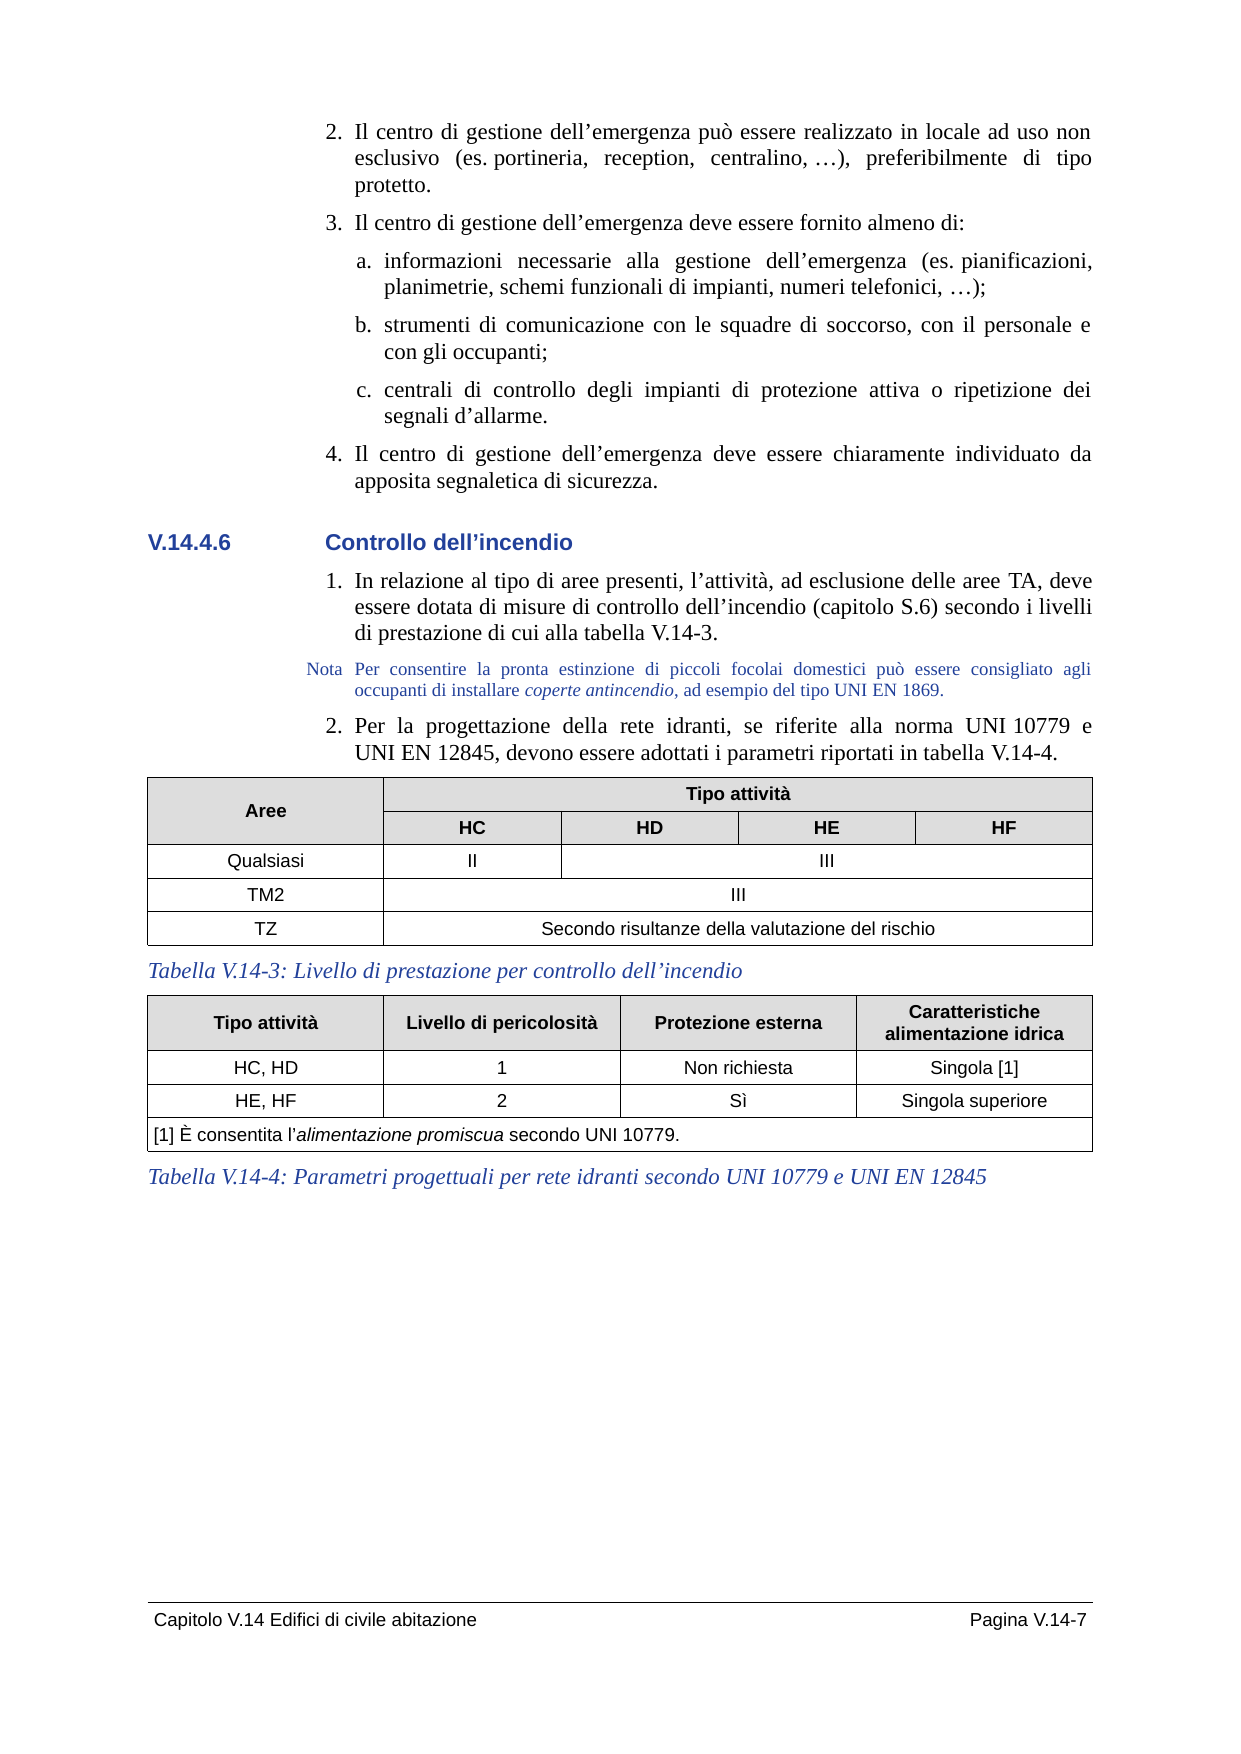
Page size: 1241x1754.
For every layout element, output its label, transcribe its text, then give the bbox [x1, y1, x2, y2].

table_cell 1 [384, 1051, 620, 1084]
list strumenti di comunicazione con le squadre di soccorso, con il personale e con gli occupanti; [372, 312, 1093, 364]
table_cell [1] È consentita l’alimentazione promiscua secondo UNI 10779. [148, 1118, 1092, 1151]
table_cell Qualsiasi [148, 845, 383, 878]
table_cell HC, HD [148, 1051, 383, 1084]
table_cell TZ [148, 912, 383, 945]
list informazioni necessarie alla gestione dell’emergenza (es. pianificazioni, planimetrie, schemi funzionali di impianti, numeri telefonici, …); [372, 247, 1093, 300]
table_cell HD [562, 812, 738, 844]
list In relazione al tipo di aree presenti, l’attività, ad esclusione delle aree TA, deve essere dotata di misure di controllo dell’incendio (capitolo S.6) secondo i livelli di prestazione di cui alla tabella V.14-3. [342, 567, 1093, 646]
list Per la progettazione della rete idranti, se riferite alla norma UNI 10779 e UNI EN 12845, devono essere adottati i parametri riportati in tabella V.14-4. [342, 712, 1093, 765]
text Tabella V.14-4: Parametri progettuali per rete idranti secondo UNI 10779 e UNI EN 12845 [148, 1163, 1093, 1189]
table_cell III [562, 845, 1092, 878]
table_header Livello di pericolosità [384, 996, 620, 1050]
table_cell HE [739, 812, 915, 844]
table_cell Non richiesta [621, 1051, 856, 1084]
table_header Aree [148, 778, 383, 844]
table_cell HE, HF [148, 1085, 383, 1117]
table_cell Sì [621, 1085, 856, 1117]
table_cell Singola superiore [857, 1085, 1092, 1117]
list centrali di controllo degli impianti di protezione attiva o ripetizione dei segnali d’allarme. [372, 376, 1093, 429]
table_header Tipo attività [148, 996, 383, 1050]
table_cell Secondo risultanze della valutazione del rischio [384, 912, 1092, 945]
table_cell II [384, 845, 561, 878]
list Per consentire la pronta estinzione di piccoli focolai domestici può essere consigliato agli occupanti di installare coperte antincendio, ad esempio del tipo UNI EN 1869. [342, 658, 1093, 701]
list Il centro di gestione dell’emergenza può essere realizzato in locale ad uso non esclusivo (es. portineria, reception, centralino, …), preferibilmente di tipo protetto. [342, 118, 1093, 197]
subtitle Controllo dell’incendio [148, 529, 1093, 555]
table_cell Singola [1] [857, 1051, 1092, 1084]
table_cell 2 [384, 1085, 620, 1117]
text Tabella V.14-3: Livello di prestazione per controllo dell’incendio [148, 957, 1093, 983]
list Il centro di gestione dell’emergenza deve essere chiaramente individuato da apposita segnaletica di sicurezza. [342, 441, 1093, 493]
table_cell III [384, 879, 1092, 911]
table_header Tipo attività [384, 778, 1092, 811]
list Il centro di gestione dell’emergenza deve essere fornito almeno di: [342, 209, 1093, 235]
table_header Protezione esterna [621, 996, 856, 1050]
table_header Caratteristiche alimentazione idrica [857, 996, 1092, 1050]
table_cell HF [916, 812, 1092, 844]
table_cell TM2 [148, 879, 383, 911]
table_cell HC [384, 812, 561, 844]
